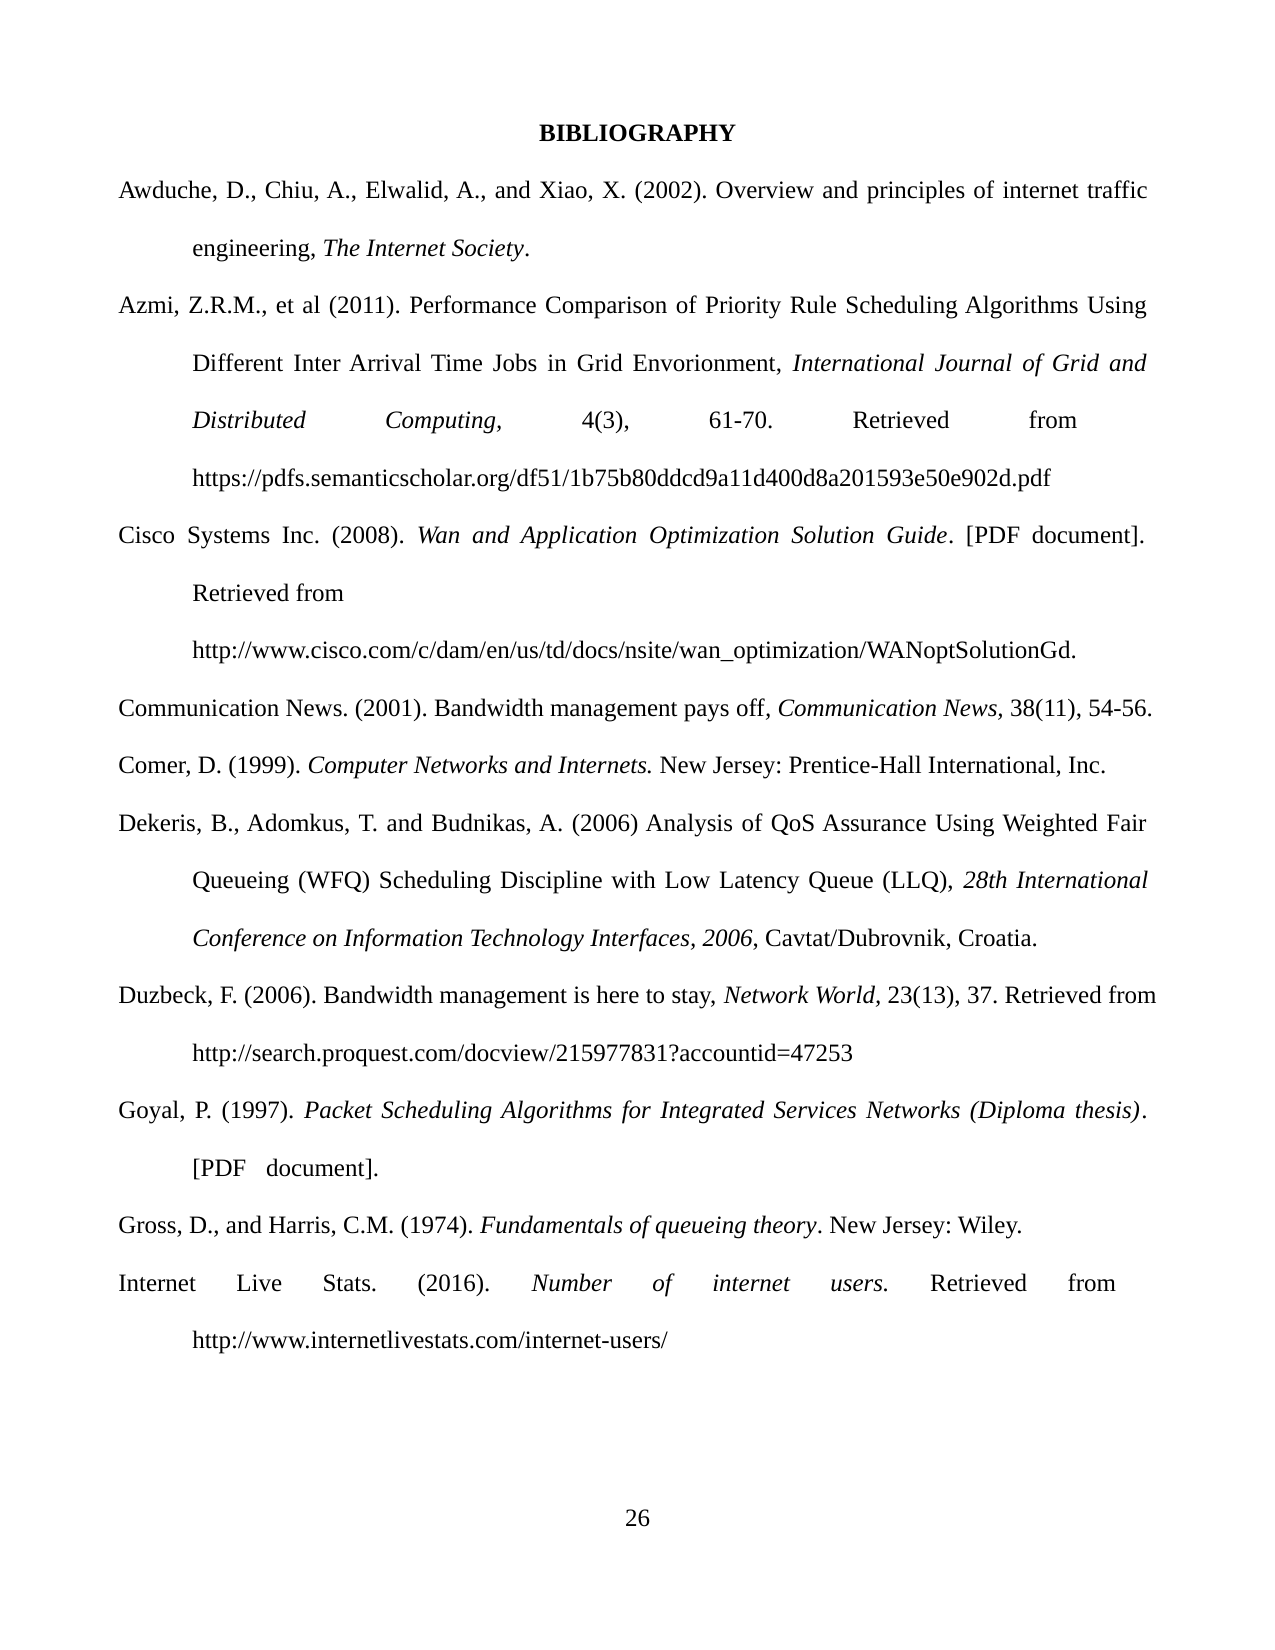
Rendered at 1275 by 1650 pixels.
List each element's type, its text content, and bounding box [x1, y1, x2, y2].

text Comer, D. (1999). Computer Networks and Internets. New Jersey: Prentice-Hall International, Inc. [118, 751, 1157, 779]
text Communication News. (2001). Bandwidth management pays off, Communication News, 38(11), 54-56. [118, 693, 1157, 722]
text Duzbeck, F. (2006). Bandwidth management is here to stay, Network World, 23(13), 37. Retrieved from http://search.proquest.com/docview/215977831?accountid=47253 [118, 981, 1157, 1067]
text Dekeris, B., Adomkus, T. and Budnikas, A. (2006) Analysis of QoS Assurance Using Weighted Fair Queueing (WFQ) Scheduling Discipline with Low Latency Queue (LLQ), 28th International Conference on Information Technology Interfaces, 2006, Cavtat/Dubrovnik, Croatia. [118, 808, 1157, 952]
text http://www.cisco.com/c/dam/en/us/td/docs/nsite/wan_optimization/WANoptSolutionGd. [118, 636, 1157, 664]
text Gross, D., and Harris, C.M. (1974). Fundamentals of queueing theory. New Jersey: Wiley. [118, 1211, 1157, 1239]
text Internet Live Stats. (2016). Number of internet users. Retrieved from http://www.internetlivestats.com/internet-users/ [118, 1268, 1157, 1354]
text Awduche, D., Chiu, A., Elwalid, A., and Xiao, X. (2002). Overview and principles of internet traffic engineering, The Internet Society. [118, 176, 1157, 262]
text BIBLIOGRAPHY [118, 118, 1157, 147]
text Azmi, Z.R.M., et al (2011). Performance Comparison of Priority Rule Scheduling Algorithms Using Different Inter Arrival Time Jobs in Grid Envorionment, International Journal of Grid and Distributed Computing, 4(3), 61-70. Retrieved from https://pdfs.semanticscholar.org/df51/1b75b80ddcd9a11d400d8a201593e50e902d.pdf [118, 291, 1157, 492]
text Goyal, P. (1997). Packet Scheduling Algorithms for Integrated Services Networks (Diploma thesis). [PDF document]. [118, 1096, 1157, 1182]
text Cisco Systems Inc. (2008). Wan and Application Optimization Solution Guide. [PDF document]. Retrieved from [118, 521, 1157, 607]
